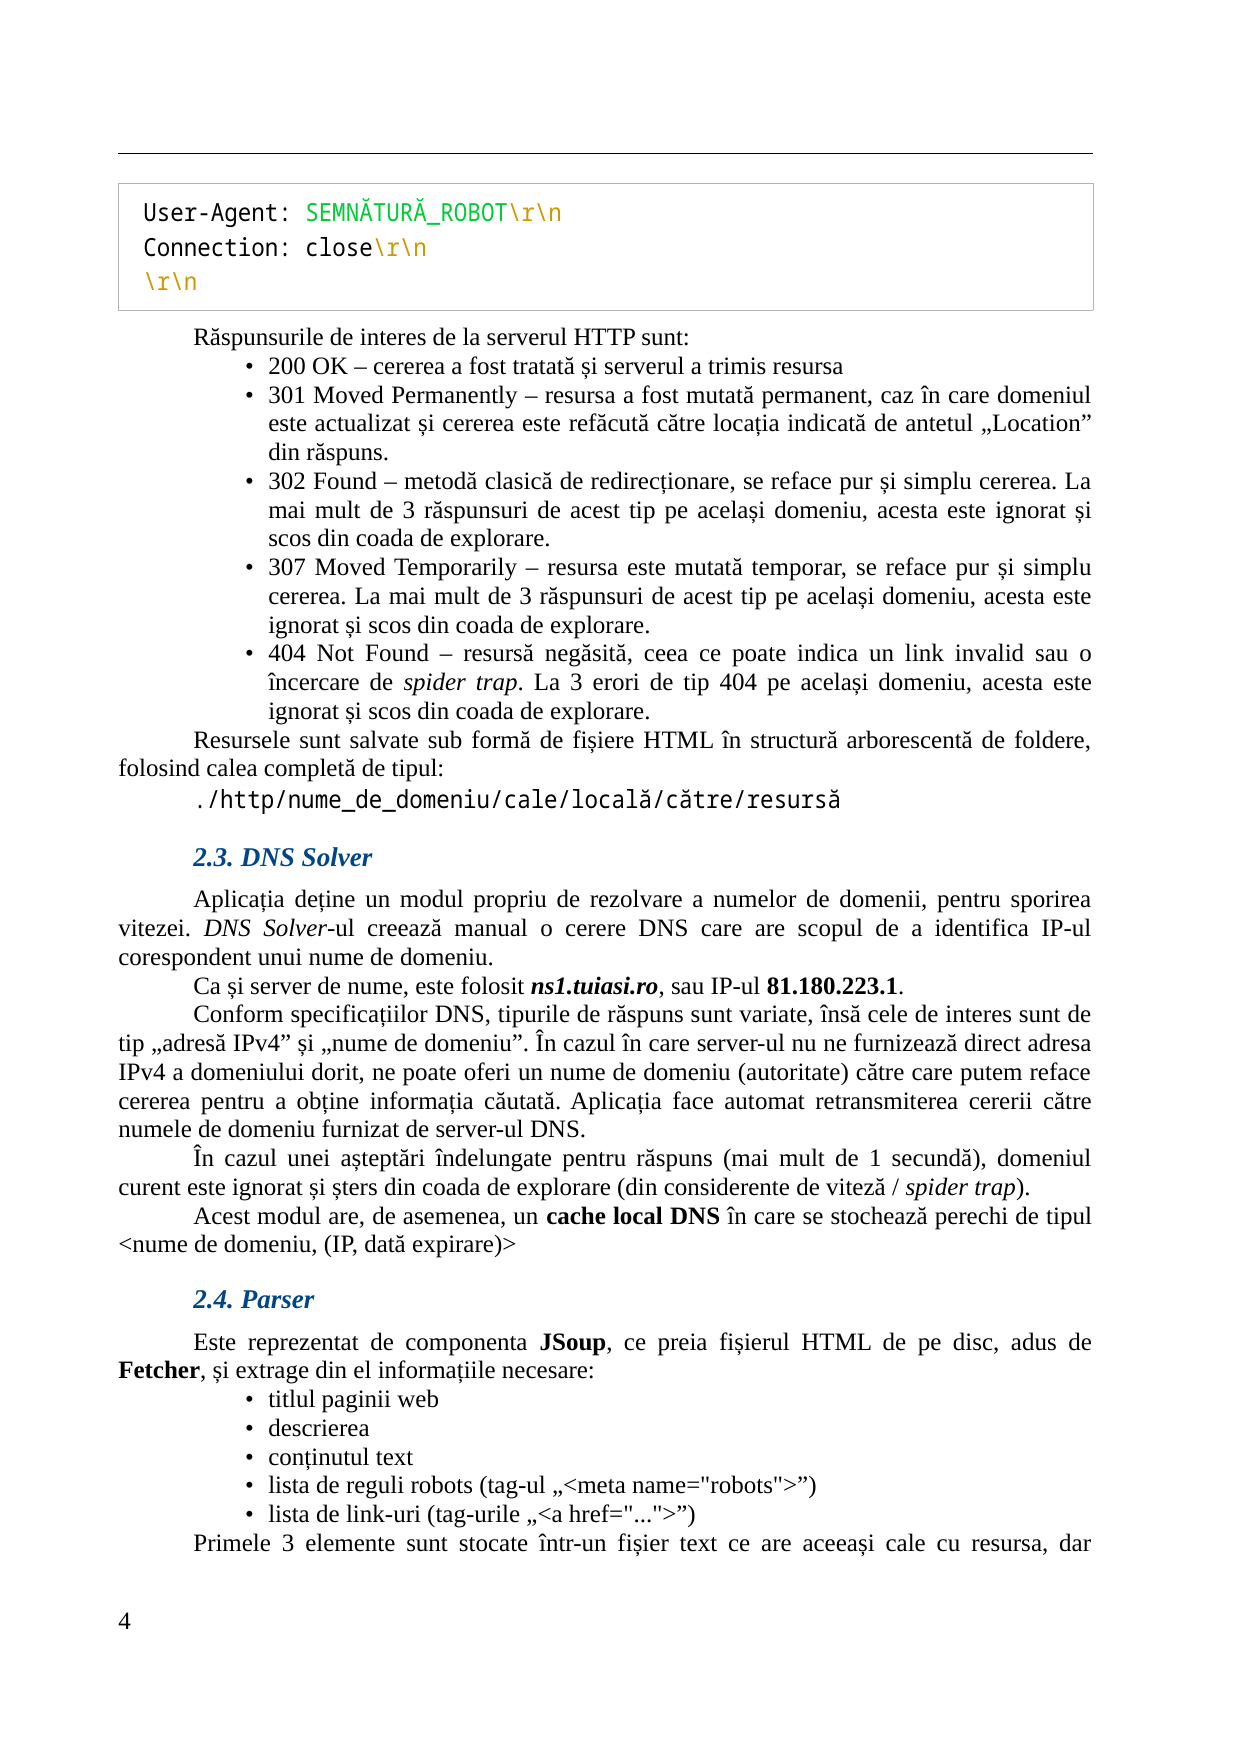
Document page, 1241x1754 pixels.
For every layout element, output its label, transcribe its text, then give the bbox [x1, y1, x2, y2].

text Primele 3 elemente sunt stocate într-un fișier text ce are aceeași cale cu resursa, dar [118, 1528, 1093, 1557]
text Connection: close\r\n [119, 217, 1093, 251]
list 404 Not Found – resursă negăsită, ceea ce poate indica un link invalid sau o încercare de spider trap. La 3 erori de tip 404 pe același domeniu, acesta este ignorat și scos din coada de explorare. [249, 638, 1093, 725]
list 307 Moved Temporarily – resursa este mutată temporar, se reface pur și simplu cererea. La mai mult de 3 răspunsuri de acest tip pe același domeniu, acesta este ignorat și scos din coada de explorare. [249, 552, 1093, 638]
list lista de reguli robots (tag-ul „<meta name="robots">”) [249, 1470, 1093, 1499]
list 301 Moved Permanently – resursa a fost mutată permanent, caz în care domeniul este actualizat și cererea este refăcută către locația indicată de antetul „Location” din răspuns. [249, 380, 1093, 466]
list lista de link-uri (tag-urile „<a href="...">”) [249, 1499, 1093, 1528]
list 302 Found – metodă clasică de redirecționare, se reface pur și simplu cererea. La mai mult de 3 răspunsuri de acest tip pe același domeniu, acesta este ignorat și scos din coada de explorare. [249, 466, 1093, 552]
subtitle Parser [193, 1283, 1093, 1314]
list descrierea [249, 1413, 1093, 1442]
text Este reprezentat de componenta JSoup, ce preia fișierul HTML de pe disc, adus de Fetcher, și extrage din el informațiile necesare: [118, 1327, 1093, 1384]
list conținutul text [249, 1442, 1093, 1470]
subtitle DNS Solver [193, 841, 1093, 872]
text \r\n [119, 251, 1093, 310]
text Ca și server de nume, este folosit ns1.tuiasi.ro, sau IP-ul 81.180.223.1. [118, 971, 1093, 999]
list 200 OK – cererea a fost tratată și serverul a trimis resursa [249, 351, 1093, 380]
text Aplicația deține un modul propriu de rezolvare a numelor de domenii, pentru sporirea vitezei. DNS Solver-ul creează manual o cerere DNS care are scopul de a identifica IP-ul corespondent unui nume de domeniu. [118, 884, 1093, 971]
text Conform specificațiilor DNS, tipurile de răspuns sunt variate, însă cele de interes sunt de tip „adresă IPv4” și „nume de domeniu”. În cazul în care server-ul nu ne furnizează direct adresa IPv4 a domeniului dorit, ne poate oferi un nume de domeniu (autoritate) către care putem reface cererea pentru a obține informația căutată. Aplicația face automat retransmiterea cererii către numele de domeniu furnizat de server-ul DNS. [118, 999, 1093, 1143]
text Acest modul are, de asemenea, un cache local DNS în care se stochează perechi de tipul <nume de domeniu, (IP, dată expirare)> [118, 1201, 1093, 1258]
text În cazul unei așteptări îndelungate pentru răspuns (mai mult de 1 secundă), domeniul curent este ignorat și șters din coada de explorare (din considerente de viteză / spider trap). [118, 1143, 1093, 1201]
text ./http/nume_de_domeniu/cale/locală/către/resursă [118, 782, 1093, 816]
list titlul paginii web [249, 1384, 1093, 1413]
text User-Agent: SEMNĂTURĂ_ROBOT\r\n [119, 184, 1093, 217]
text Resursele sunt salvate sub formă de fișiere HTML în structură arborescentă de foldere, folosind calea completă de tipul: [118, 725, 1093, 782]
text Răspunsurile de interes de la serverul HTTP sunt: [118, 322, 1093, 351]
